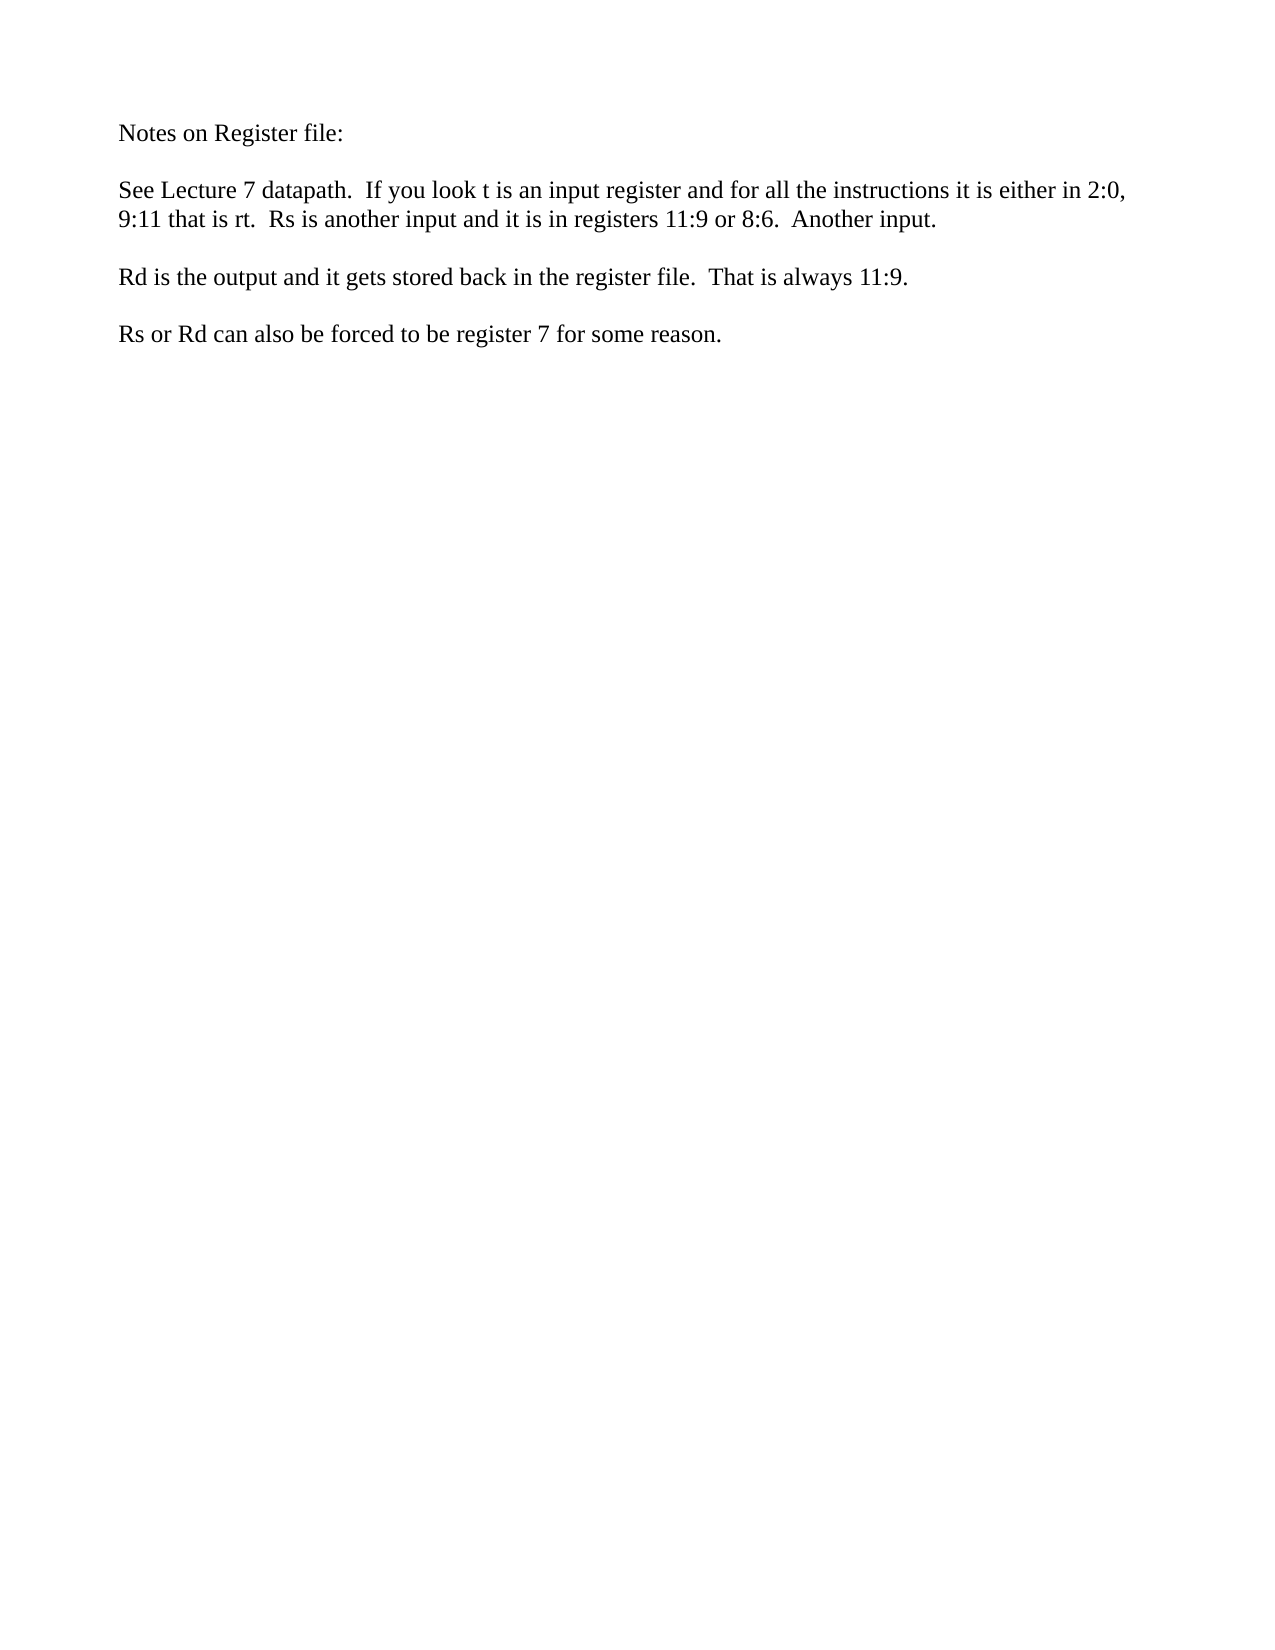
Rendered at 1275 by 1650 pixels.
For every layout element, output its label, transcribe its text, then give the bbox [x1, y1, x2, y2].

text Rs or Rd can also be forced to be register 7 for some reason. [118, 319, 1157, 348]
text Notes on Register file: [118, 118, 1157, 147]
text See Lecture 7 datapath. If you look t is an input register and for all the instructions it is either in 2:0, 9:11 that is rt. Rs is another input and it is in registers 11:9 or 8:6. Another input. [118, 176, 1157, 233]
text Rd is the output and it gets stored back in the register file. That is always 11:9. [118, 262, 1157, 291]
